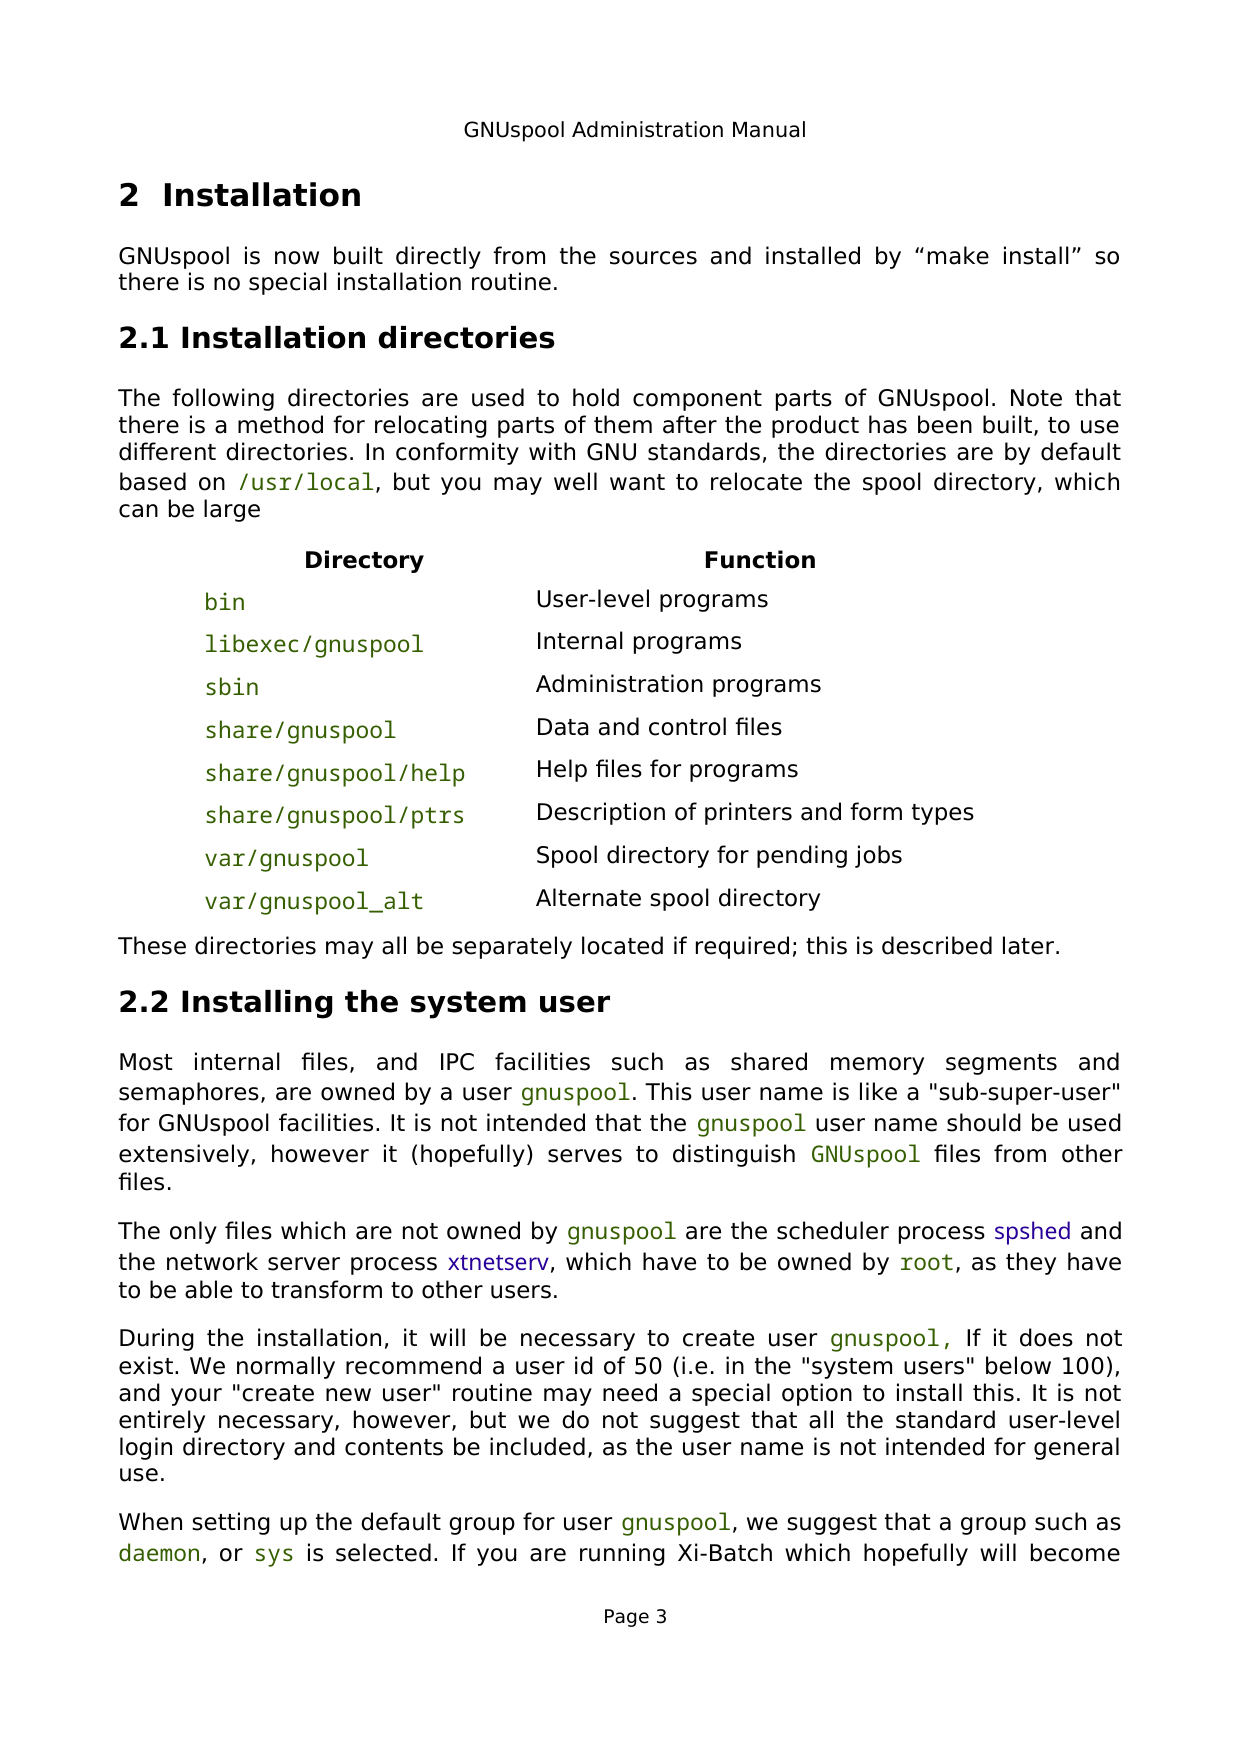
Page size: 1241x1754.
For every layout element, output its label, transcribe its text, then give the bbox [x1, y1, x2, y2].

table_cell sbin [198, 665, 530, 708]
text GNUspool is now built directly from the sources and installed by “make install” so there is no special installation routine. [118, 243, 1123, 296]
text When setting up the default group for user gnuspool, we suggest that a group such as daemon, or sys is selected. If you are running Xi-Batch which hopefully will become [118, 1506, 1123, 1568]
text The following directories are used to hold component parts of GNUspool. Note that there is a method for relocating parts of them after the product has been built, to use different directories. In conformity with GNU standards, the directories are by default based on /usr/local, but you may well want to relocate the spool directory, which can be large [118, 385, 1123, 523]
table_header Function [530, 542, 990, 580]
table_cell Internal programs [530, 623, 990, 665]
subtitle Installation directories [118, 321, 1123, 356]
subtitle Installation [118, 177, 1123, 213]
table_cell var/gnuspool_alt [198, 879, 530, 922]
subtitle Installing the system user [118, 985, 1123, 1019]
table_cell libexec/gnuspool [198, 623, 530, 665]
table_cell Data and control files [530, 708, 990, 751]
table_cell Administration programs [530, 665, 990, 708]
table_cell Alternate spool directory [530, 879, 990, 922]
table_cell share/gnuspool/ptrs [198, 794, 530, 836]
table_cell bin [198, 580, 530, 623]
text These directories may all be separately located if required; this is described later. [118, 933, 1123, 960]
text During the installation, it will be necessary to create user gnuspool, If it does not exist. We normally recommend a user id of 50 (i.e. in the "system users" below 100), and your "create new user" routine may need a special option to install this. It is not entirely necessary, however, but we do not suggest that all the standard user-level login directory and contents be included, as the user name is not intended for general use. [118, 1322, 1123, 1487]
table_cell Spool directory for pending jobs [530, 836, 990, 879]
table_cell Description of printers and form types [530, 794, 990, 836]
table_cell share/gnuspool [198, 708, 530, 751]
table_cell var/gnuspool [198, 836, 530, 879]
text Most internal files, and IPC facilities such as shared memory segments and semaphores, are owned by a user gnuspool. This user name is like a "sub-super-user" for GNUspool facilities. It is not intended that the gnuspool user name should be used extensively, however it (hopefully) serves to distinguish GNUspool files from other files. [118, 1049, 1123, 1196]
table_header Directory [198, 542, 530, 580]
table_cell Help files for programs [530, 751, 990, 793]
table_cell share/gnuspool/help [198, 751, 530, 793]
table_cell User-level programs [530, 580, 990, 623]
text The only files which are not owned by gnuspool are the scheduler process spshed and the network server process xtnetserv, which have to be owned by root, as they have to be able to transform to other users. [118, 1214, 1123, 1304]
